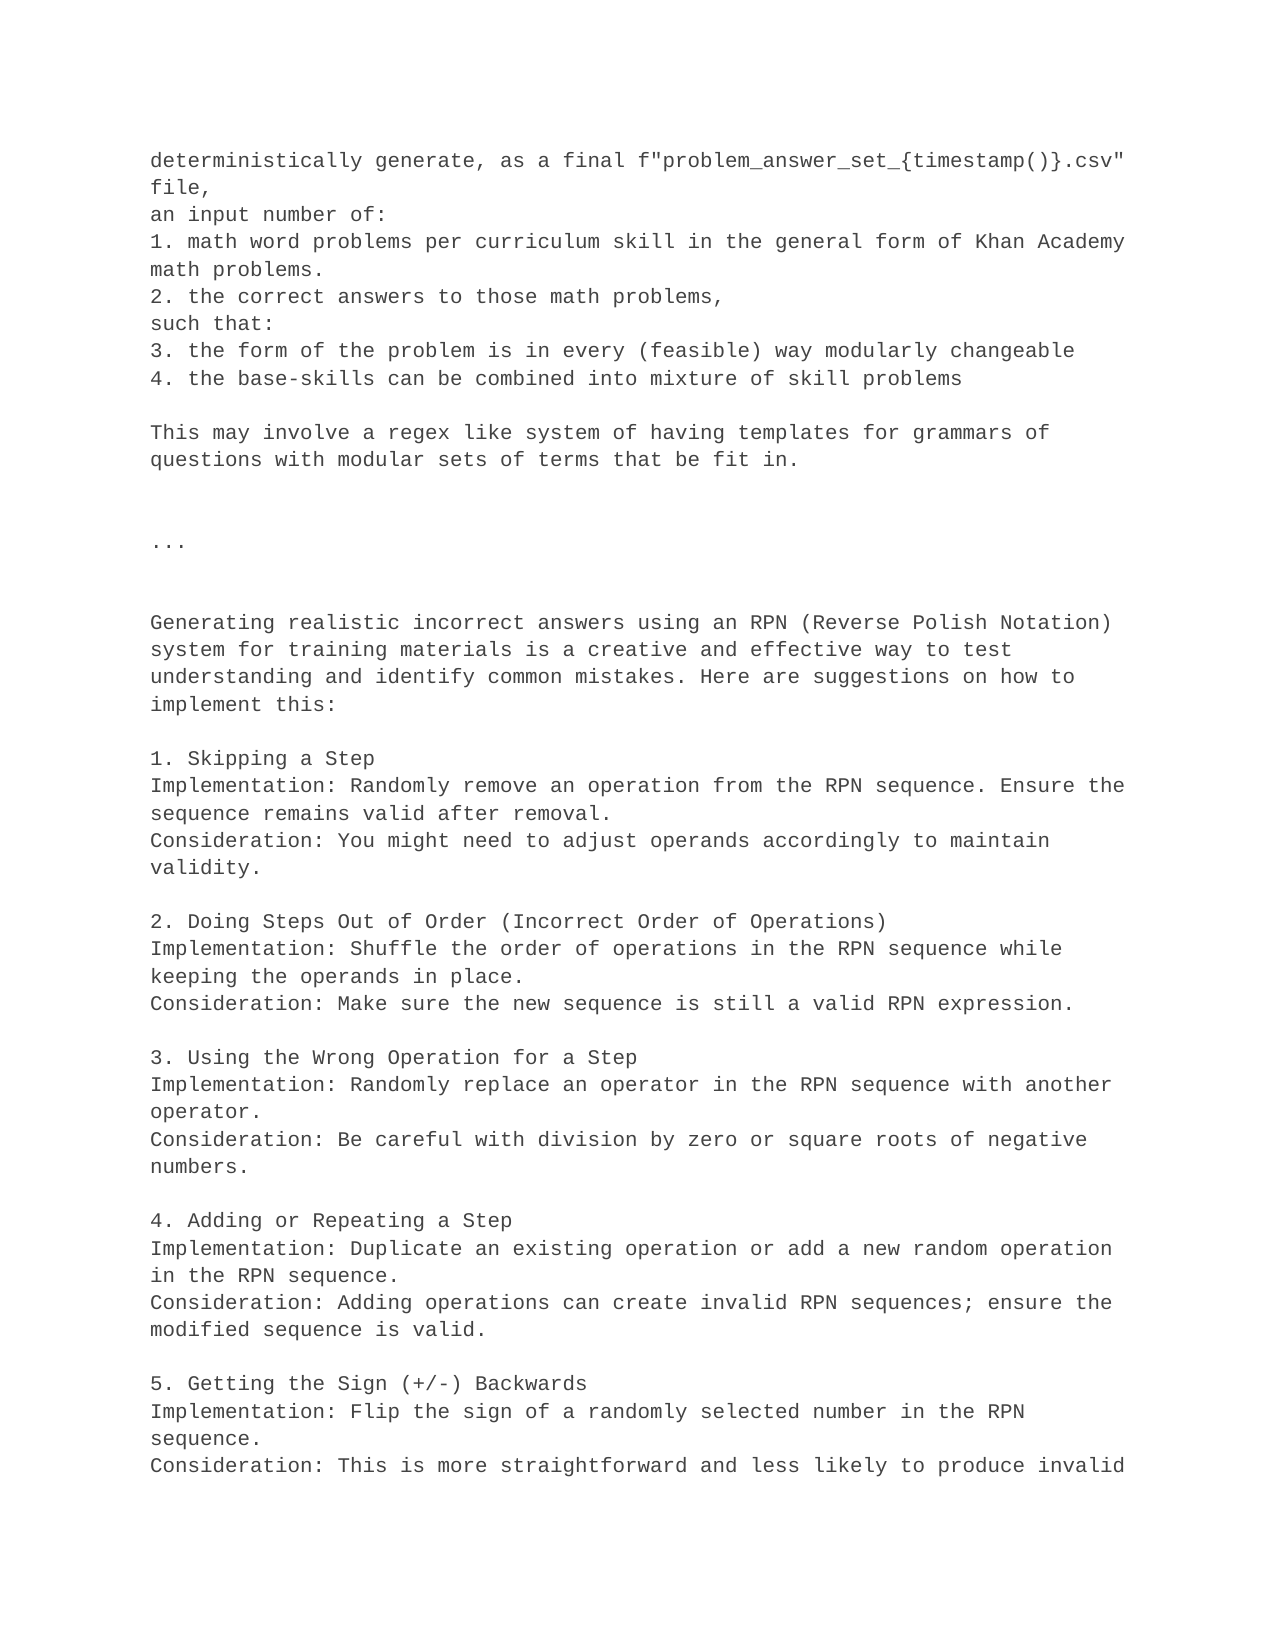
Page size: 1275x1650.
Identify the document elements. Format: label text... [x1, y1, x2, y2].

text Consideration: This is more straightforward and less likely to produce invalid [150, 1455, 1125, 1479]
text Consideration: Be careful with division by zero or square roots of negative numbers. [150, 1129, 1125, 1179]
text an input number of: [150, 204, 1125, 228]
text such that: [150, 313, 1125, 337]
text Generating realistic incorrect answers using an RPN (Reverse Polish Notation) system for training materials is a creative and effective way to test understanding and identify common mistakes. Here are suggestions on how to implement this: [150, 612, 1125, 717]
text 5. Getting the Sign (+/-) Backwards [150, 1373, 1125, 1397]
text 2. Doing Steps Out of Order (Incorrect Order of Operations) [150, 911, 1125, 935]
text 4. Adding or Repeating a Step [150, 1210, 1125, 1234]
text Implementation: Randomly replace an operator in the RPN sequence with another operator. [150, 1074, 1125, 1125]
text Consideration: Adding operations can create invalid RPN sequences; ensure the modified sequence is valid. [150, 1292, 1125, 1343]
text 1. Skipping a Step [150, 748, 1125, 772]
text 3. Using the Wrong Operation for a Step [150, 1047, 1125, 1071]
text This may involve a regex like system of having templates for grammars of questions with modular sets of terms that be fit in. [150, 422, 1125, 473]
text 1. math word problems per curriculum skill in the general form of Khan Academy math problems. [150, 232, 1125, 282]
text Consideration: Make sure the new sequence is still a valid RPN expression. [150, 993, 1125, 1016]
text Implementation: Flip the sign of a randomly selected number in the RPN sequence. [150, 1401, 1125, 1451]
text Implementation: Randomly remove an operation from the RPN sequence. Ensure the sequence remains valid after removal. [150, 775, 1125, 826]
text 4. the base-skills can be combined into mixture of skill problems [150, 367, 1125, 391]
text deterministically generate, as a final f"problem_answer_set_{timestamp()}.csv" file, [150, 150, 1125, 201]
text 3. the form of the problem is in every (feasible) way modularly changeable [150, 340, 1125, 364]
text 2. the correct answers to those math problems, [150, 286, 1125, 309]
text Implementation: Shuffle the order of operations in the RPN sequence while keeping the operands in place. [150, 938, 1125, 989]
text Implementation: Duplicate an existing operation or add a new random operation in the RPN sequence. [150, 1237, 1125, 1288]
text Consideration: You might need to adjust operands accordingly to maintain validity. [150, 830, 1125, 881]
text ... [150, 531, 1125, 554]
